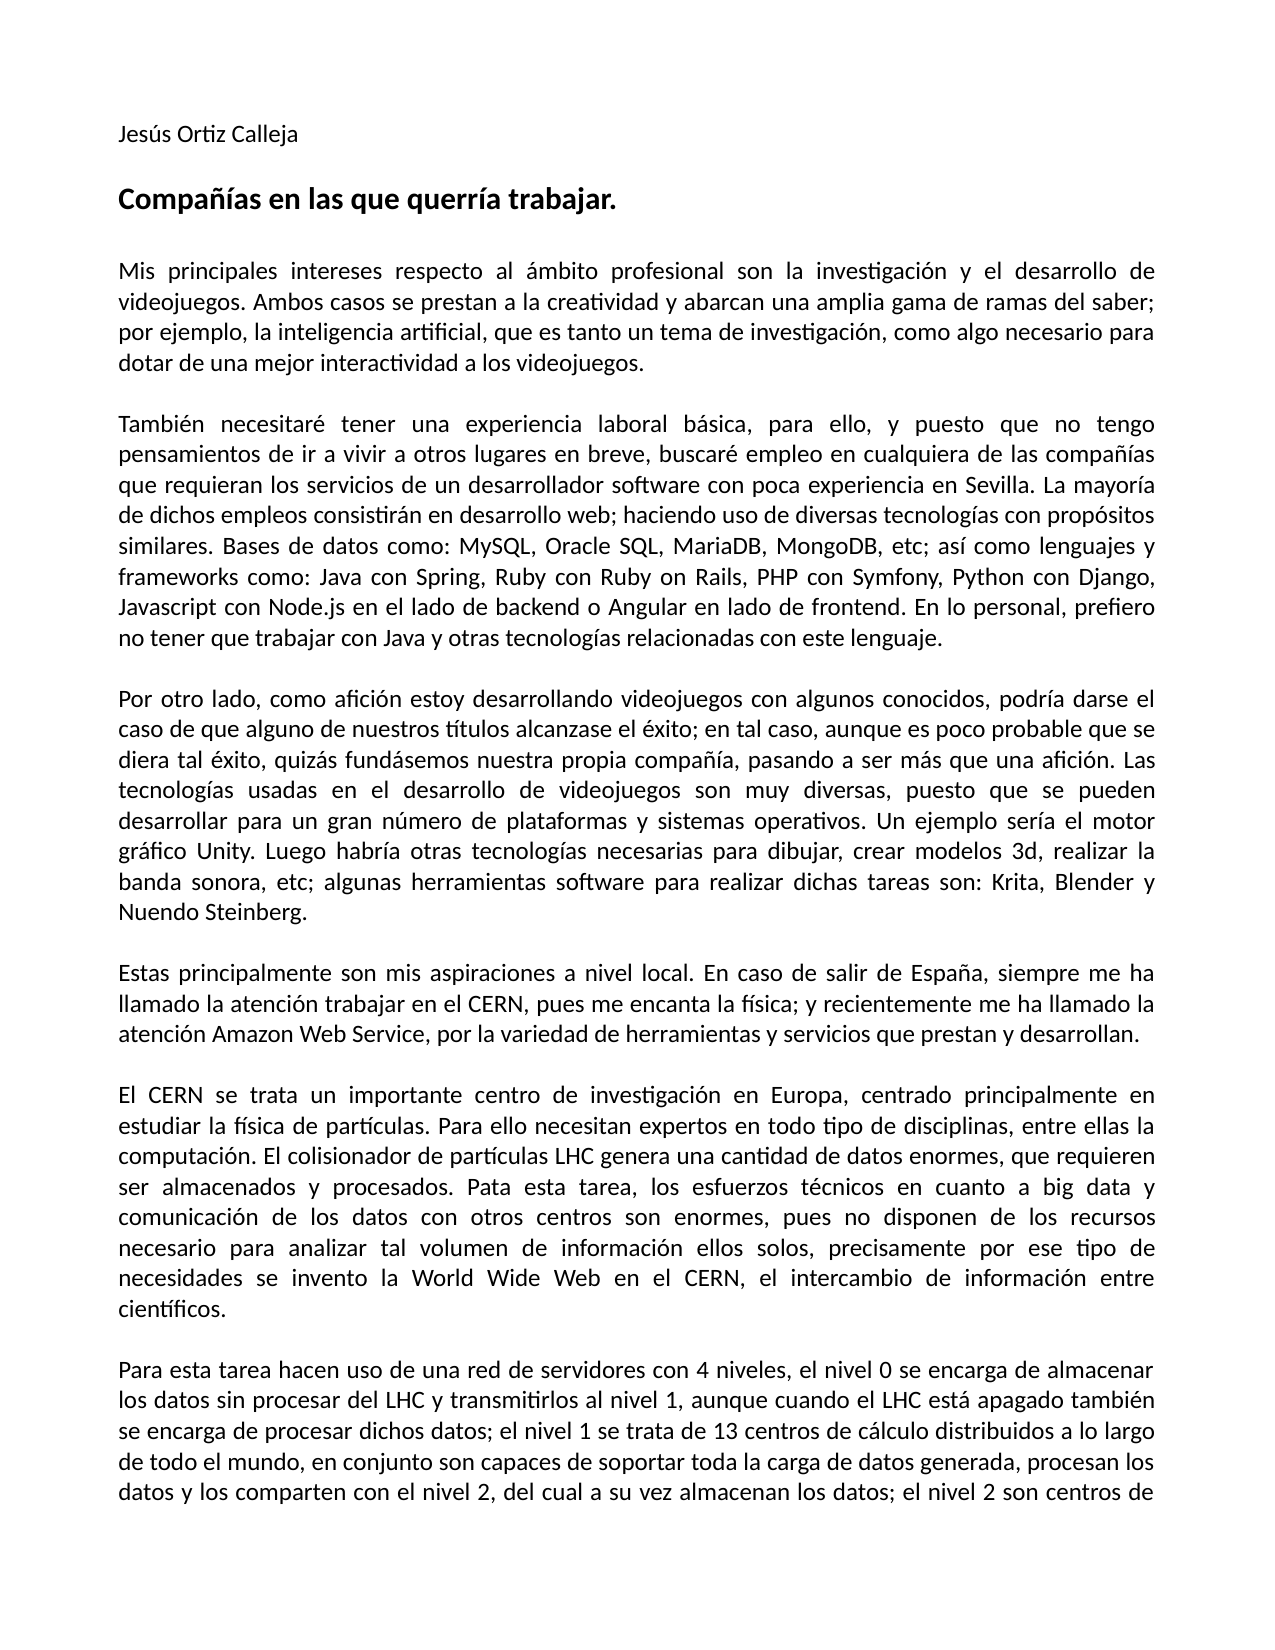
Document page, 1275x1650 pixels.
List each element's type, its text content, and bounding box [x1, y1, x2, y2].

text También necesitaré tener una experiencia laboral básica, para ello, y puesto que no tengo pensamientos de ir a vivir a otros lugares en breve, buscaré empleo en cualquiera de las compañías que requieran los servicios de un desarrollador software con poca experiencia en Sevilla. La mayoría de dichos empleos consistirán en desarrollo web; haciendo uso de diversas tecnologías con propósitos similares. Bases de datos como: MySQL, Oracle SQL, MariaDB, MongoDB, etc; así como lenguajes y frameworks como: Java con Spring, Ruby con Ruby on Rails, PHP con Symfony, Python con Django, Javascript con Node.js en el lado de backend o Angular en lado de frontend. En lo personal, prefiero no tener que trabajar con Java y otras tecnologías relacionadas con este lenguaje. [118, 408, 1157, 652]
text Por otro lado, como afición estoy desarrollando videojuegos con algunos conocidos, podría darse el caso de que alguno de nuestros títulos alcanzase el éxito; en tal caso, aunque es poco probable que se diera tal éxito, quizás fundásemos nuestra propia compañía, pasando a ser más que una afición. Las tecnologías usadas en el desarrollo de videojuegos son muy diversas, puesto que se pueden desarrollar para un gran número de plataformas y sistemas operativos. Un ejemplo sería el motor gráfico Unity. Luego habría otras tecnologías necesarias para dibujar, crear modelos 3d, realizar la banda sonora, etc; algunas herramientas software para realizar dichas tareas son: Krita, Blender y Nuendo Steinberg. [118, 683, 1157, 927]
text Estas principalmente son mis aspiraciones a nivel local. En caso de salir de España, siempre me ha llamado la atención trabajar en el CERN, pues me encanta la física; y recientemente me ha llamado la atención Amazon Web Service, por la variedad de herramientas y servicios que prestan y desarrollan. [118, 957, 1157, 1049]
text Compañías en las que querría trabajar. [118, 179, 1157, 217]
text Jesús Ortiz Calleja [118, 118, 1157, 149]
text El CERN se trata un importante centro de investigación en Europa, centrado principalmente en estudiar la física de partículas. Para ello necesitan expertos en todo tipo de disciplinas, entre ellas la computación. El colisionador de partículas LHC genera una cantidad de datos enormes, que requieren ser almacenados y procesados. Pata esta tarea, los esfuerzos técnicos en cuanto a big data y comunicación de los datos con otros centros son enormes, pues no disponen de los recursos necesario para analizar tal volumen de información ellos solos, precisamente por ese tipo de necesidades se invento la World Wide Web en el CERN, el intercambio de información entre científicos. [118, 1079, 1157, 1324]
text Mis principales intereses respecto al ámbito profesional son la investigación y el desarrollo de videojuegos. Ambos casos se prestan a la creatividad y abarcan una amplia gama de ramas del saber; por ejemplo, la inteligencia artificial, que es tanto un tema de investigación, como algo necesario para dotar de una mejor interactividad a los videojuegos. [118, 255, 1157, 377]
text Para esta tarea hacen uso de una red de servidores con 4 niveles, el nivel 0 se encarga de almacenar los datos sin procesar del LHC y transmitirlos al nivel 1, aunque cuando el LHC está apagado también se encarga de procesar dichos datos; el nivel 1 se trata de 13 centros de cálculo distribuidos a lo largo de todo el mundo, en conjunto son capaces de soportar toda la carga de datos generada, procesan los datos y los comparten con el nivel 2, del cual a su vez almacenan los datos; el nivel 2 son centros de [118, 1354, 1157, 1507]
